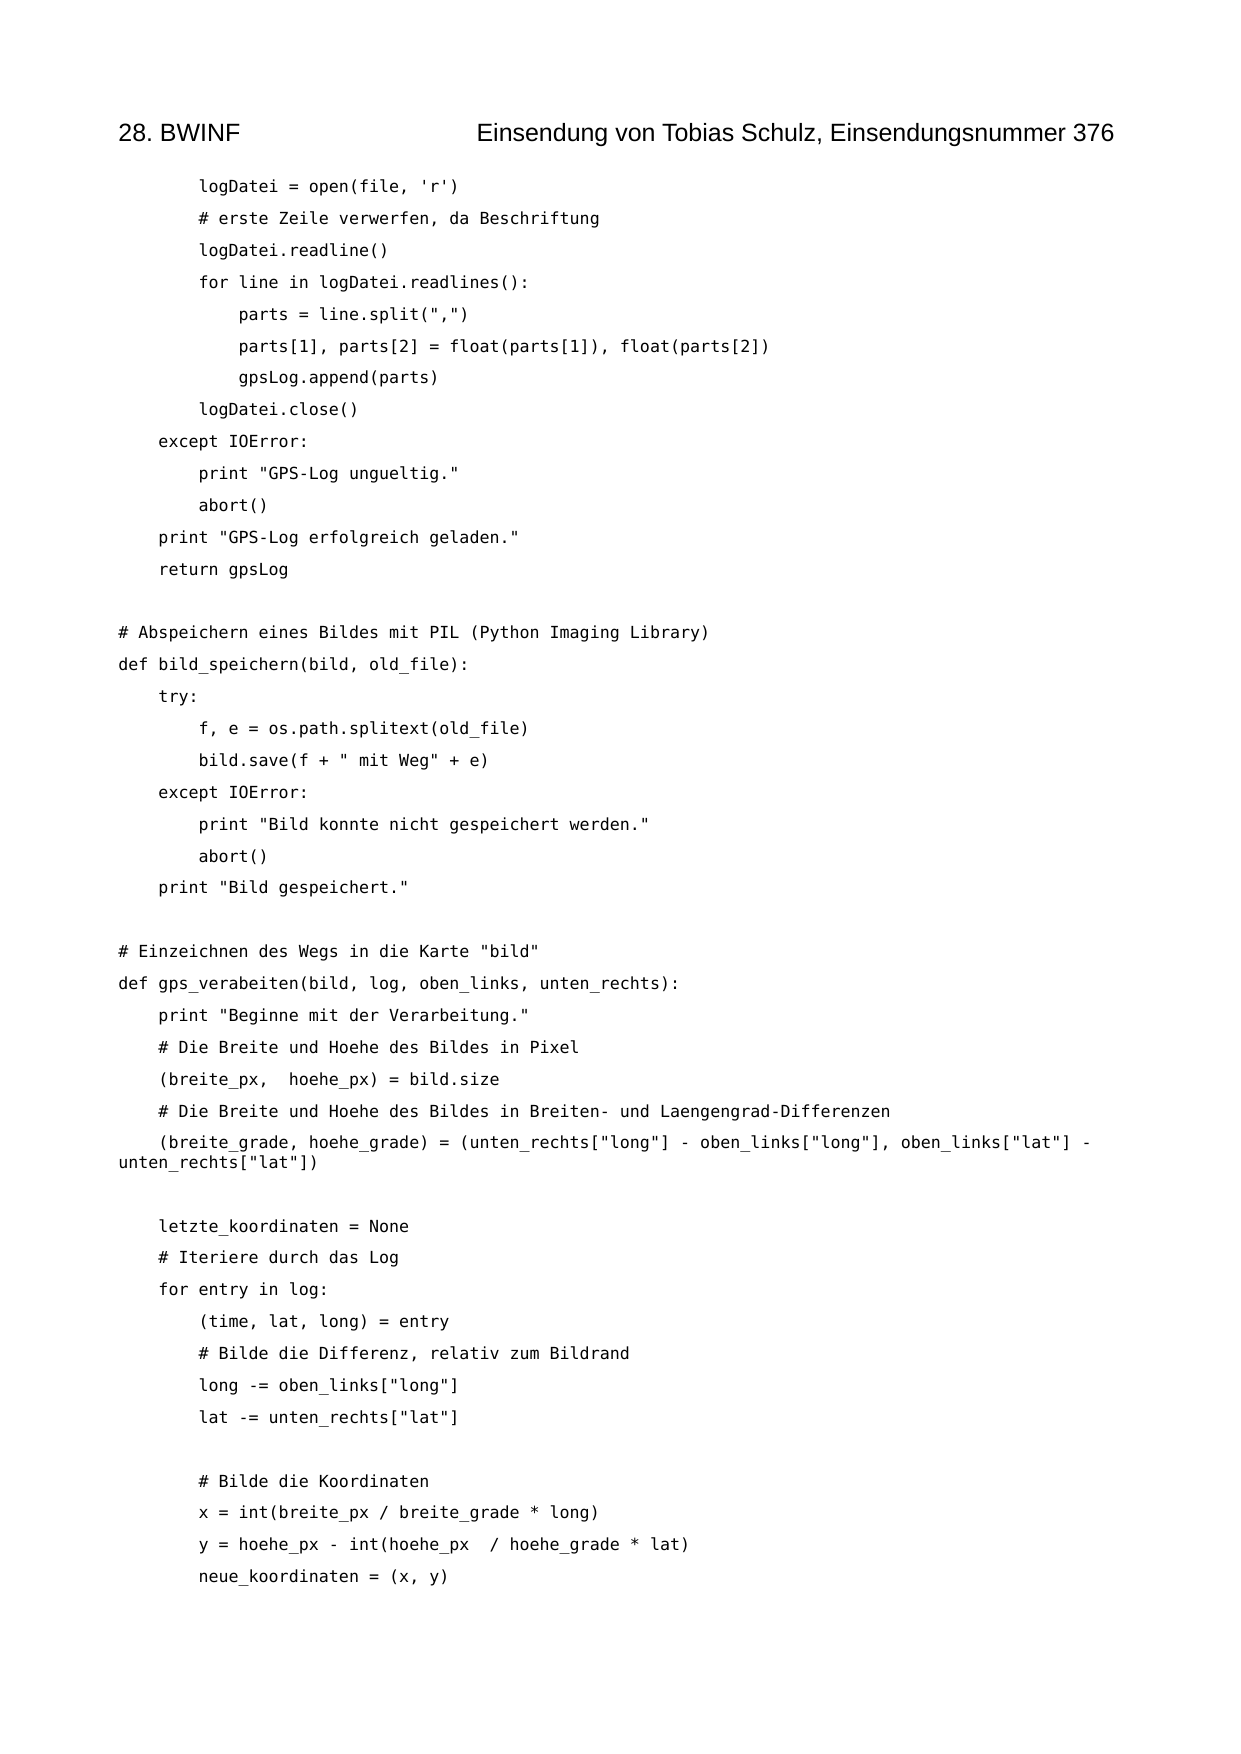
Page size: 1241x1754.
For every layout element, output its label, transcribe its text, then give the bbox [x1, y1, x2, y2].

text long -= oben_links["long"] [118, 1376, 1122, 1395]
text # Abspeichern eines Bildes mit PIL (Python Imaging Library) [118, 623, 1122, 643]
text # Bilde die Differenz, relativ zum Bildrand [118, 1344, 1122, 1363]
text def bild_speichern(bild, old_file): [118, 655, 1122, 674]
text try: [118, 687, 1122, 706]
text abort() [118, 496, 1122, 515]
text # Die Breite und Hoehe des Bildes in Pixel [118, 1038, 1122, 1057]
text gpsLog.append(parts) [118, 368, 1122, 388]
text logDatei = open(file, 'r') [118, 177, 1122, 196]
text x = int(breite_px / breite_grade * long) [118, 1503, 1122, 1523]
text return gpsLog [118, 559, 1122, 579]
text y = hoehe_px - int(hoehe_px / hoehe_grade * lat) [118, 1535, 1122, 1554]
text print "Bild gespeichert." [118, 878, 1122, 898]
text print "GPS-Log erfolgreich geladen." [118, 528, 1122, 547]
text print "GPS-Log ungueltig." [118, 464, 1122, 483]
text (time, lat, long) = entry [118, 1312, 1122, 1331]
text parts[1], parts[2] = float(parts[1]), float(parts[2]) [118, 336, 1122, 356]
text # Bilde die Koordinaten [118, 1471, 1122, 1491]
text # Die Breite und Hoehe des Bildes in Breiten- und Laengengrad-Differenzen [118, 1101, 1122, 1121]
text (breite_grade, hoehe_grade) = (unten_rechts["long"] - oben_links["long"], oben_links["lat"] - unten_rechts["lat"]) [118, 1133, 1122, 1172]
text (breite_px, hoehe_px) = bild.size [118, 1069, 1122, 1089]
text letzte_koordinaten = None [118, 1216, 1122, 1236]
text for entry in log: [118, 1280, 1122, 1299]
text bild.save(f + " mit Weg" + e) [118, 751, 1122, 770]
text except IOError: [118, 432, 1122, 451]
text print "Bild konnte nicht gespeichert werden." [118, 814, 1122, 834]
text parts = line.split(",") [118, 304, 1122, 324]
text # Einzeichnen des Wegs in die Karte "bild" [118, 942, 1122, 961]
text def gps_verabeiten(bild, log, oben_links, unten_rechts): [118, 974, 1122, 993]
text neue_koordinaten = (x, y) [118, 1567, 1122, 1586]
text # Iteriere durch das Log [118, 1248, 1122, 1268]
text print "Beginne mit der Verarbeitung." [118, 1006, 1122, 1025]
text for line in logDatei.readlines(): [118, 273, 1122, 292]
text f, e = os.path.splitext(old_file) [118, 719, 1122, 738]
text abort() [118, 846, 1122, 866]
text lat -= unten_rechts["lat"] [118, 1408, 1122, 1427]
text except IOError: [118, 783, 1122, 802]
text logDatei.readline() [118, 241, 1122, 260]
text logDatei.close() [118, 400, 1122, 419]
text # erste Zeile verwerfen, da Beschriftung [118, 209, 1122, 228]
